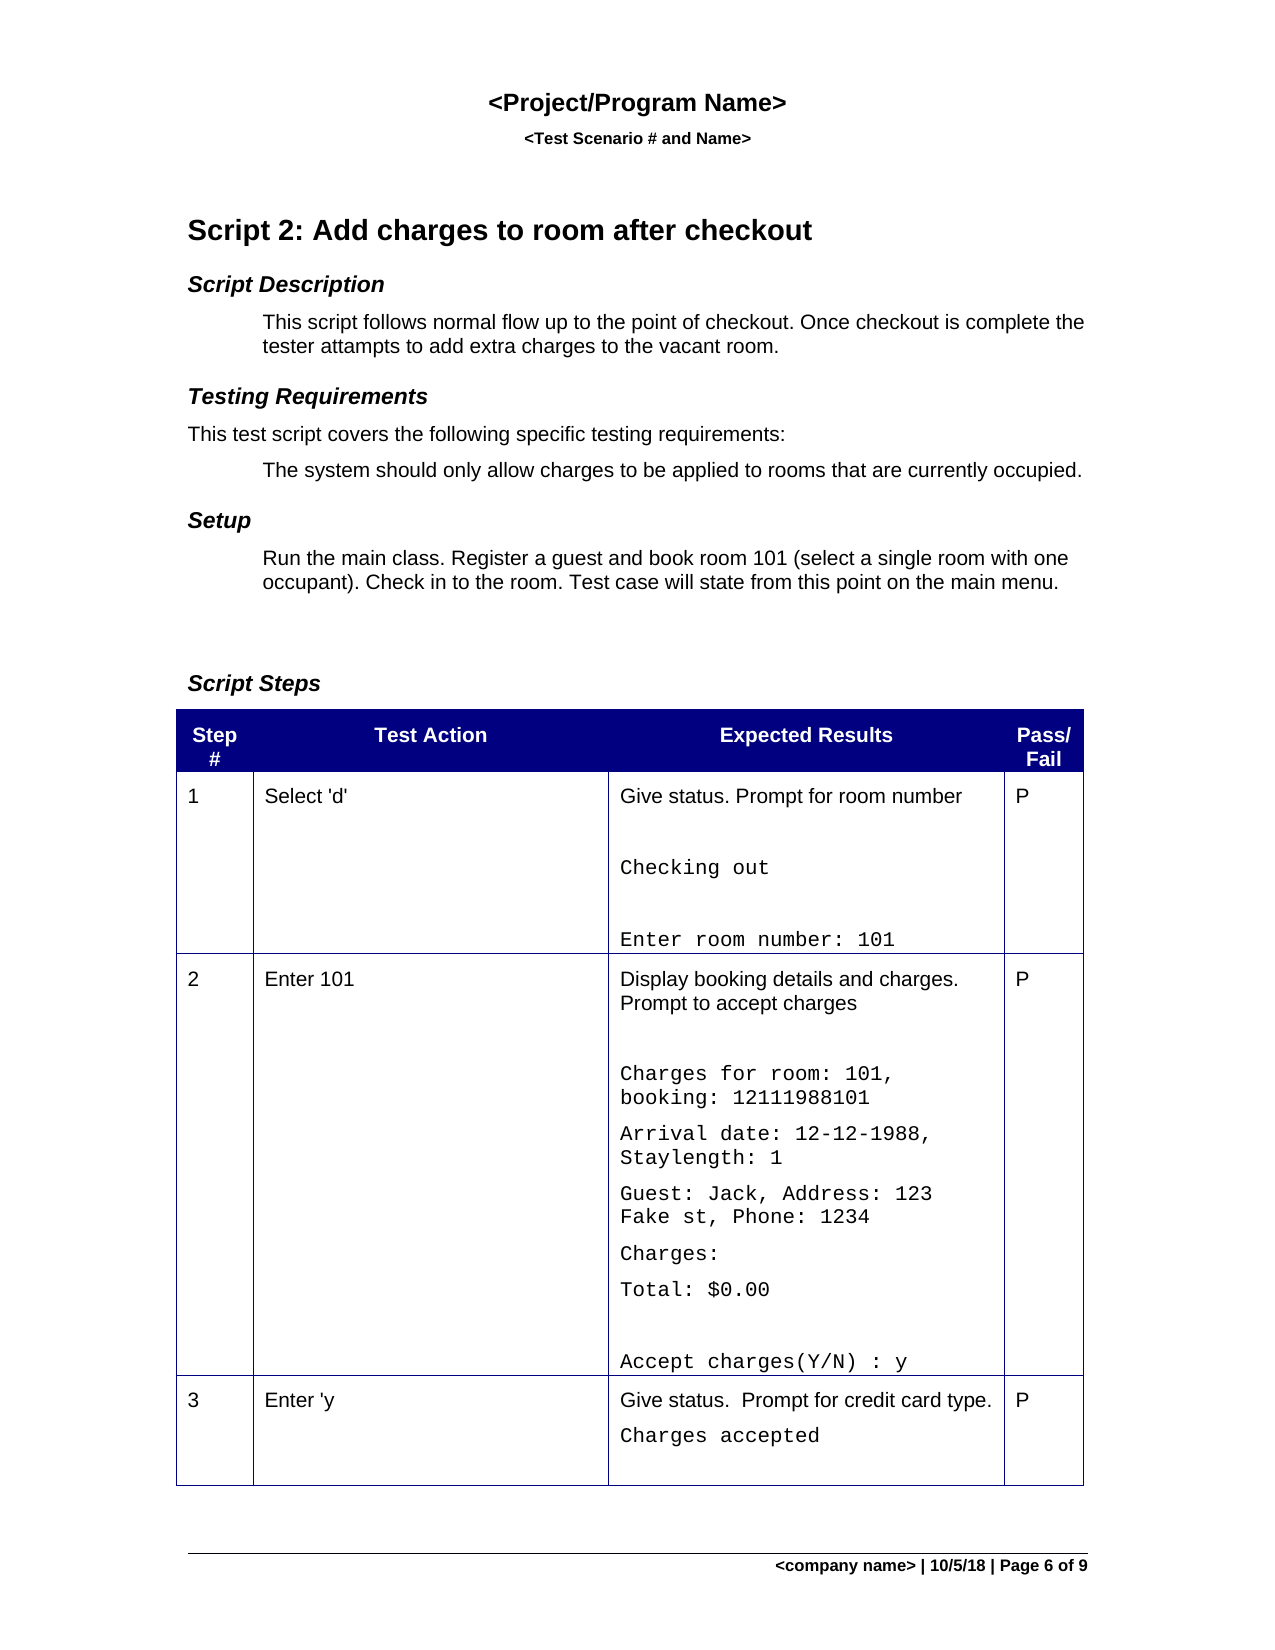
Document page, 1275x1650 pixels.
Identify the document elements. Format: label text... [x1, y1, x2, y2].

table_cell 2 [177, 954, 253, 1375]
list This script follows normal flow up to the point of checkout. Once checkout is complete the tester attampts to add extra charges to the vacant room. [262, 310, 1087, 358]
table_cell Display booking details and charges. Prompt to accept charges Charges for room: 101, booking: 12111988101 Arrival date: 12-12-1988, Staylength: 1 Guest: Jack, Address: 123 Fake st, Phone: 1234 Charges: Total: $0.00 Accept charges(Y/N) : y [609, 954, 1004, 1375]
subtitle Script Steps [187, 670, 1087, 697]
table_header Pass/ Fail [1005, 710, 1083, 771]
list The system should only allow charges to be applied to rooms that are currently occupied. [262, 458, 1087, 482]
subtitle Script Description [187, 271, 1087, 297]
text This test script covers the following specific testing requirements: [187, 422, 1087, 446]
table_cell 1 [177, 772, 253, 953]
table_header Expected Results [609, 710, 1004, 771]
subtitle Script 2: Add charges to room after checkout [187, 212, 1087, 246]
list Run the main class. Register a guest and book room 101 (select a single room with one occupant). Check in to the room. Test case will state from this point on the main menu. [262, 546, 1087, 594]
table_cell 3 [177, 1376, 253, 1484]
table_cell Give status. Prompt for credit card type. Charges accepted [609, 1376, 1004, 1484]
table_cell P [1005, 954, 1083, 1375]
table_header Step # [177, 710, 253, 771]
subtitle Testing Requirements [187, 383, 1087, 409]
table_header Test Action [254, 710, 608, 771]
table_cell P [1005, 772, 1083, 953]
table_cell Enter 'y [254, 1376, 608, 1484]
table_cell Enter 101 [254, 954, 608, 1375]
table_cell Select 'd' [254, 772, 608, 953]
table_cell P [1005, 1376, 1083, 1484]
subtitle Setup [187, 507, 1087, 533]
table_cell Give status. Prompt for room number Checking out Enter room number: 101 [609, 772, 1004, 953]
